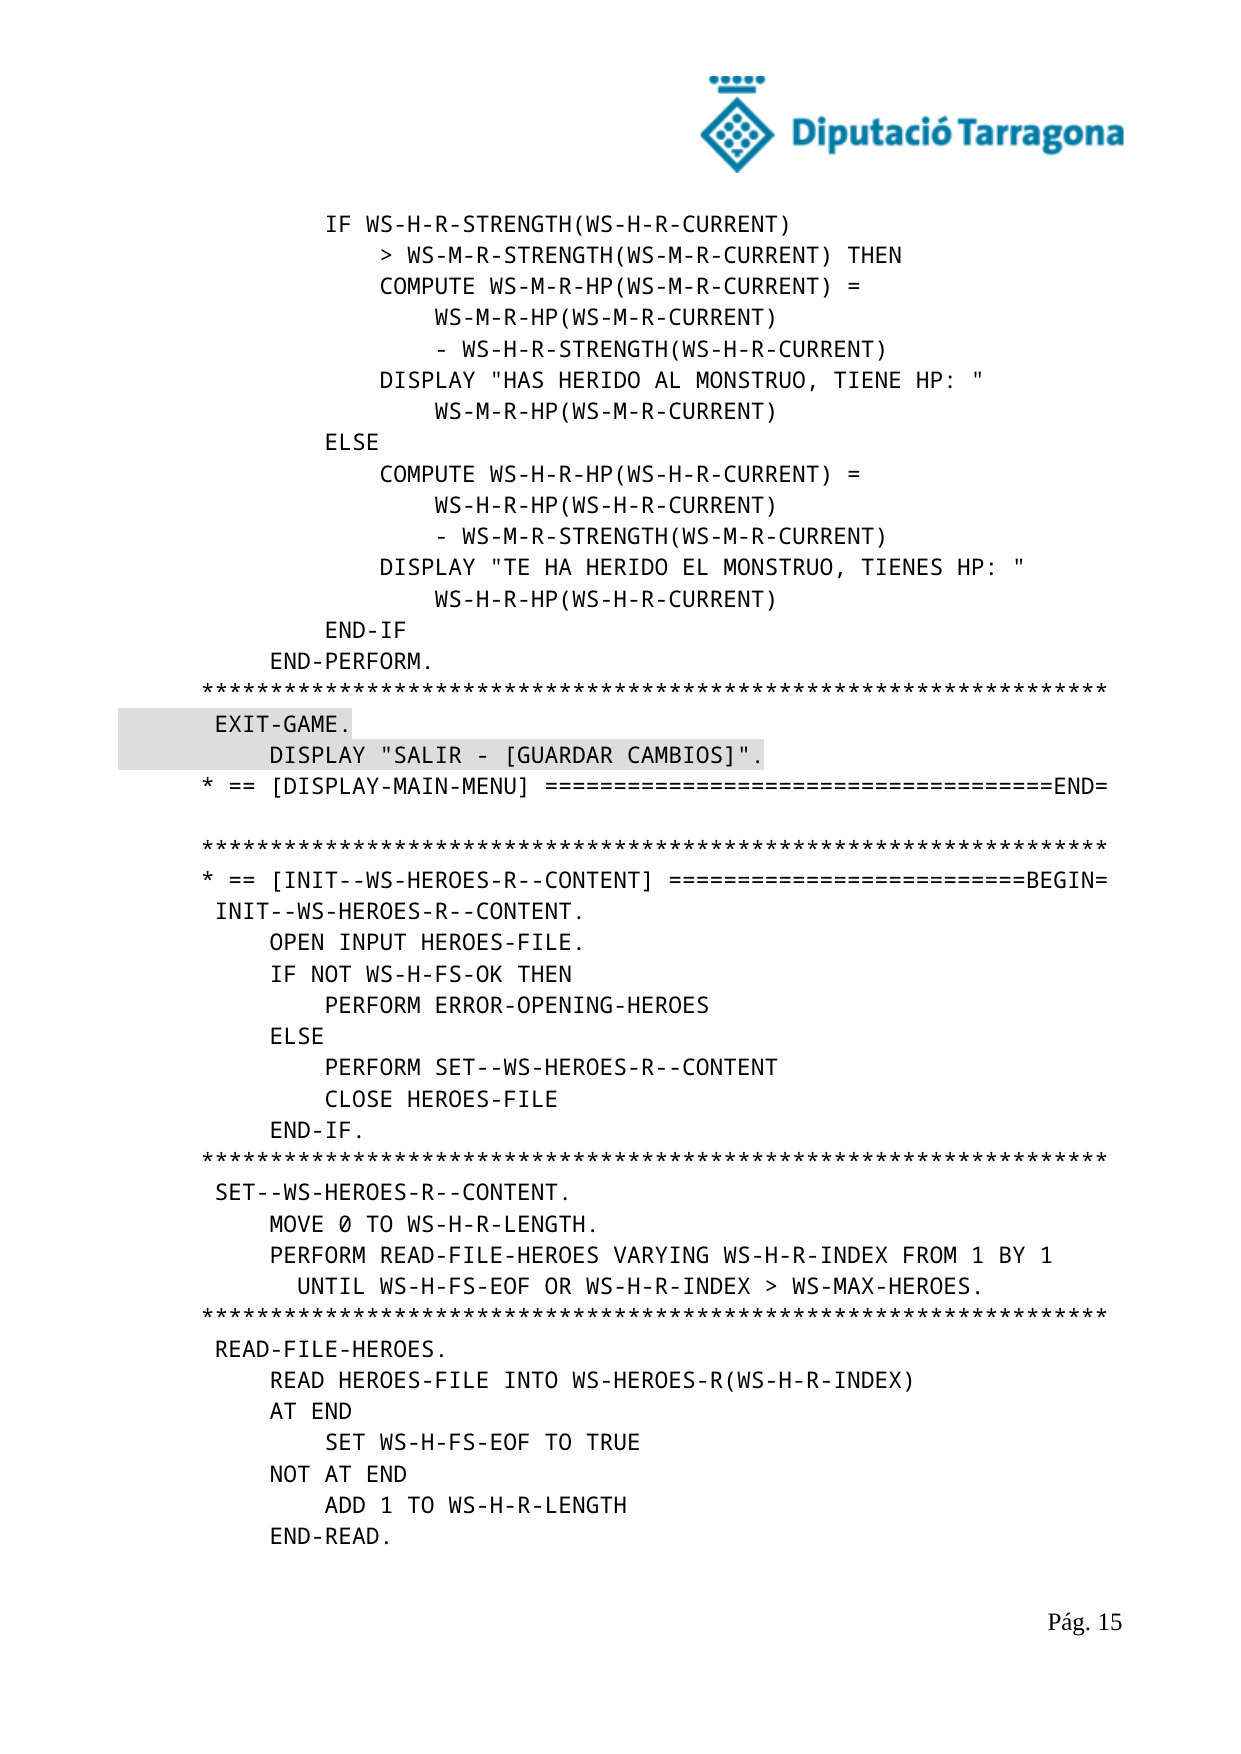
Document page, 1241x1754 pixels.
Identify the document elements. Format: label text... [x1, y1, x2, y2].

text AT END [118, 1395, 1122, 1426]
text COMPUTE WS-M-R-HP(WS-M-R-CURRENT) = [118, 270, 1122, 301]
text ADD 1 TO WS-H-R-LENGTH [118, 1489, 1122, 1520]
text ****************************************************************** [118, 1301, 1122, 1333]
text WS-H-R-HP(WS-H-R-CURRENT) [118, 489, 1122, 520]
text READ-FILE-HEROES. [118, 1333, 1122, 1364]
text ****************************************************************** [118, 1145, 1122, 1176]
text IF WS-H-R-STRENGTH(WS-H-R-CURRENT) [118, 208, 1122, 239]
text CLOSE HEROES-FILE [118, 1083, 1122, 1114]
text DISPLAY "SALIR - [GUARDAR CAMBIOS]". [118, 739, 1122, 770]
text PERFORM ERROR-OPENING-HEROES [118, 989, 1122, 1020]
text PERFORM READ-FILE-HEROES VARYING WS-H-R-INDEX FROM 1 BY 1 [118, 1239, 1122, 1270]
picture [700, 76, 1124, 173]
text END-IF. [118, 1114, 1122, 1145]
text END-IF [118, 614, 1122, 645]
text - WS-M-R-STRENGTH(WS-M-R-CURRENT) [118, 520, 1122, 551]
text COMPUTE WS-H-R-HP(WS-H-R-CURRENT) = [118, 458, 1122, 489]
text ****************************************************************** [118, 833, 1122, 864]
text MOVE 0 TO WS-H-R-LENGTH. [118, 1208, 1122, 1239]
text ****************************************************************** [118, 676, 1122, 708]
text READ HEROES-FILE INTO WS-HEROES-R(WS-H-R-INDEX) [118, 1364, 1122, 1395]
text - WS-H-R-STRENGTH(WS-H-R-CURRENT) [118, 333, 1122, 364]
text IF NOT WS-H-FS-OK THEN [118, 958, 1122, 989]
text ELSE [118, 1020, 1122, 1051]
text UNTIL WS-H-FS-EOF OR WS-H-R-INDEX > WS-MAX-HEROES. [118, 1270, 1122, 1301]
text SET WS-H-FS-EOF TO TRUE [118, 1426, 1122, 1458]
text > WS-M-R-STRENGTH(WS-M-R-CURRENT) THEN [118, 239, 1122, 270]
text ELSE [118, 426, 1122, 458]
text END-PERFORM. [118, 645, 1122, 676]
text OPEN INPUT HEROES-FILE. [118, 926, 1122, 958]
text * == [DISPLAY-MAIN-MENU] =====================================END= [118, 770, 1122, 801]
text EXIT-GAME. [118, 708, 1122, 739]
text INIT--WS-HEROES-R--CONTENT. [118, 895, 1122, 926]
text DISPLAY "TE HA HERIDO EL MONSTRUO, TIENES HP: " [118, 551, 1122, 583]
text WS-M-R-HP(WS-M-R-CURRENT) [118, 395, 1122, 426]
text PERFORM SET--WS-HEROES-R--CONTENT [118, 1051, 1122, 1083]
text NOT AT END [118, 1458, 1122, 1489]
text DISPLAY "HAS HERIDO AL MONSTRUO, TIENE HP: " [118, 364, 1122, 395]
text * == [INIT--WS-HEROES-R--CONTENT] ==========================BEGIN= [118, 864, 1122, 895]
text WS-H-R-HP(WS-H-R-CURRENT) [118, 583, 1122, 614]
text END-READ. [118, 1520, 1122, 1551]
text WS-M-R-HP(WS-M-R-CURRENT) [118, 301, 1122, 333]
text SET--WS-HEROES-R--CONTENT. [118, 1176, 1122, 1208]
